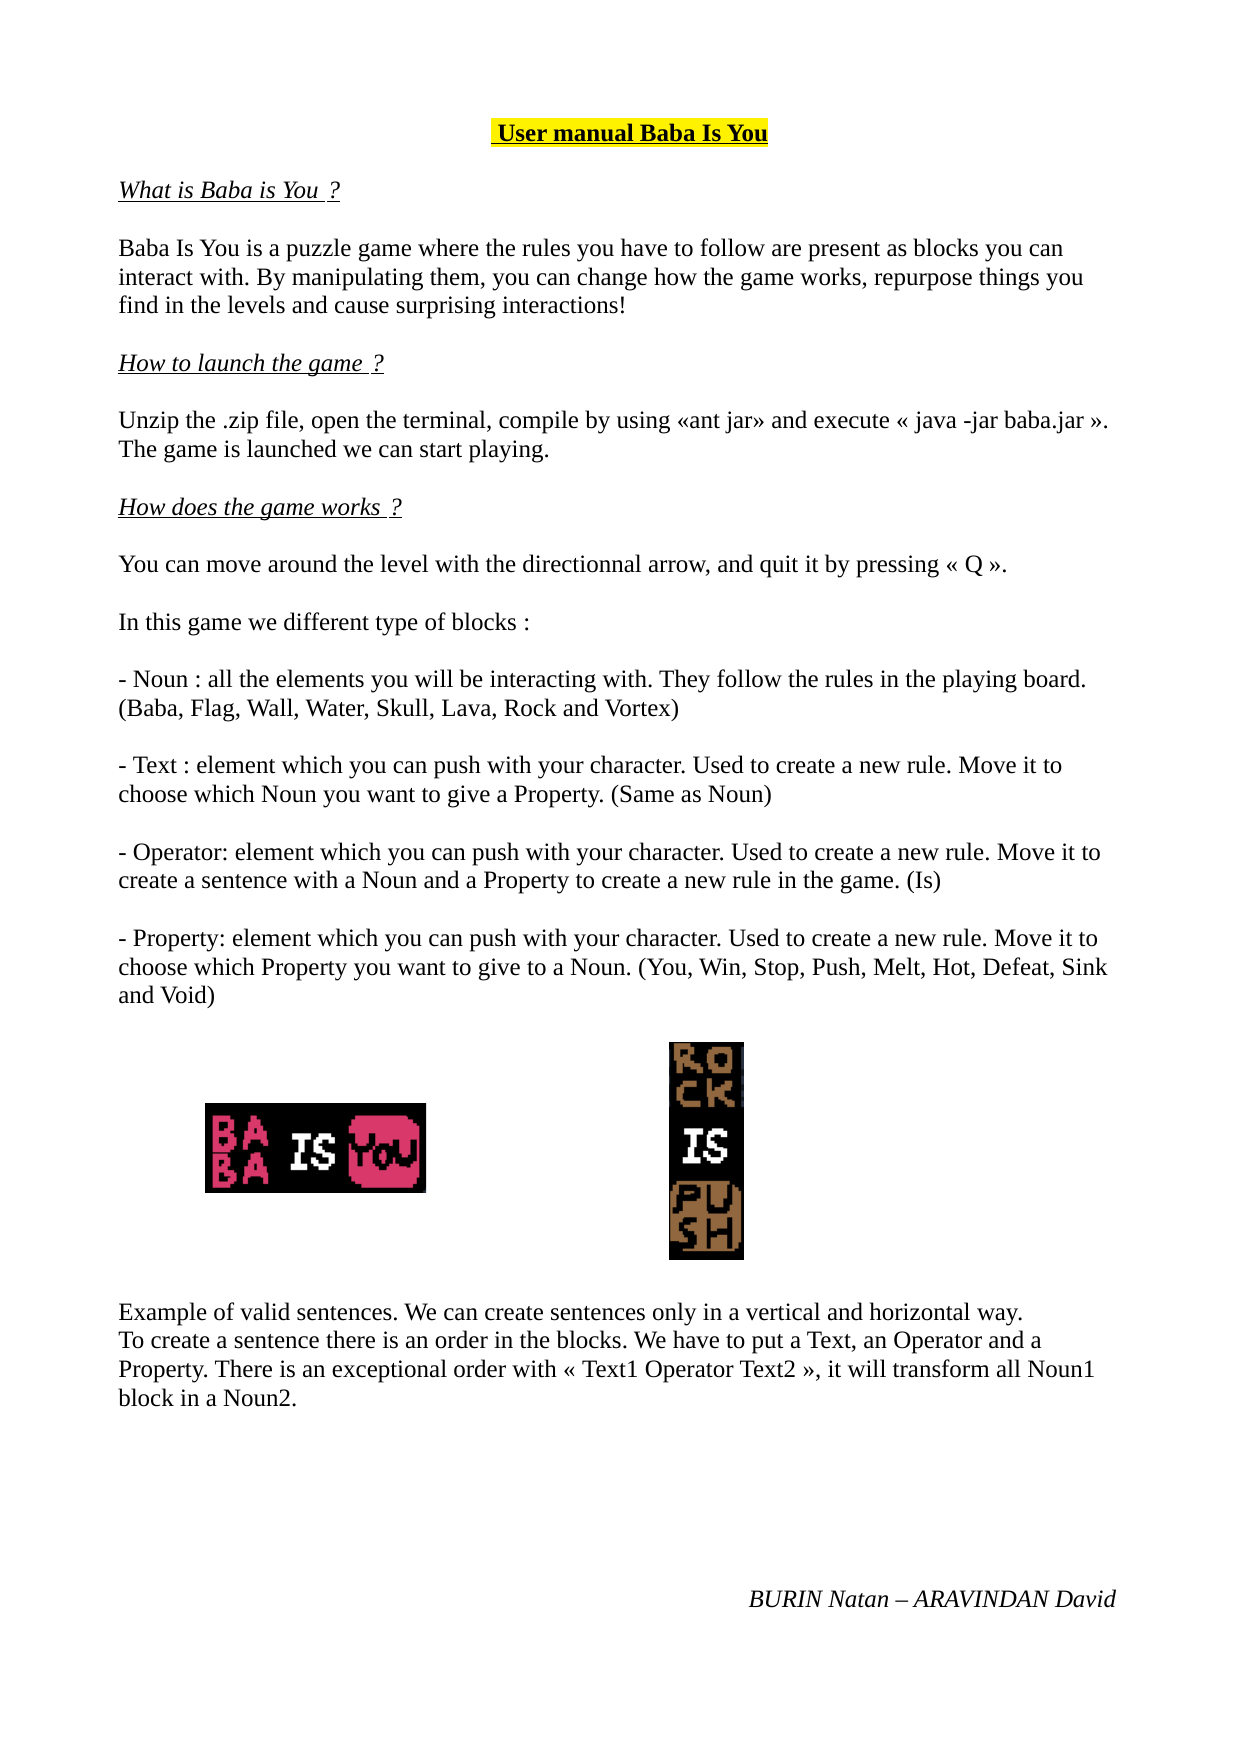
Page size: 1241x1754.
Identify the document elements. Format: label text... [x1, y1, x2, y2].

text - Text : element which you can push with your character. Used to create a new rule. Move it to choose which Noun you want to give a Property. (Same as Noun) [118, 751, 1122, 808]
text - Operator: element which you can push with your character. Used to create a new rule. Move it to create a sentence with a Noun and a Property to create a new rule in the game. (Is) [118, 837, 1122, 894]
picture [669, 1042, 744, 1260]
text Example of valid sentences. We can create sentences only in a vertical and horizontal way. [118, 1297, 1122, 1326]
text User manual Baba Is You [118, 118, 1122, 147]
text - Property: element which you can push with your character. Used to create a new rule. Move it to choose which Property you want to give to a Noun. (You, Win, Stop, Push, Melt, Hot, Defeat, Sink and Void) [118, 923, 1122, 1009]
text What is Baba is You ? [118, 176, 1122, 204]
text Unzip the .zip file, open the terminal, compile by using «ant jar» and execute « java -jar baba.jar ». [118, 406, 1122, 434]
picture [205, 1103, 427, 1193]
text How to launch the game ? [118, 348, 1122, 377]
text BURIN Natan – ARAVINDAN David [118, 1584, 1122, 1613]
text To create a sentence there is an order in the blocks. We have to put a Text, an Operator and a Property. There is an exceptional order with « Text1 Operator Text2 », it will transform all Noun1 block in a Noun2. [118, 1326, 1122, 1412]
text In this game we different type of blocks : [118, 607, 1122, 636]
text The game is launched we can start playing. [118, 434, 1122, 463]
text - Noun : all the elements you will be interacting with. They follow the rules in the playing board. (Baba, Flag, Wall, Water, Skull, Lava, Rock and Vortex) [118, 664, 1122, 722]
text How does the game works ? [118, 492, 1122, 521]
text Baba Is You is a puzzle game where the rules you have to follow are present as blocks you can interact with. By manipulating them, you can change how the game works, repurpose things you find in the levels and cause surprising interactions! [118, 233, 1122, 319]
text You can move around the level with the directionnal arrow, and quit it by pressing « Q ». [118, 549, 1122, 578]
